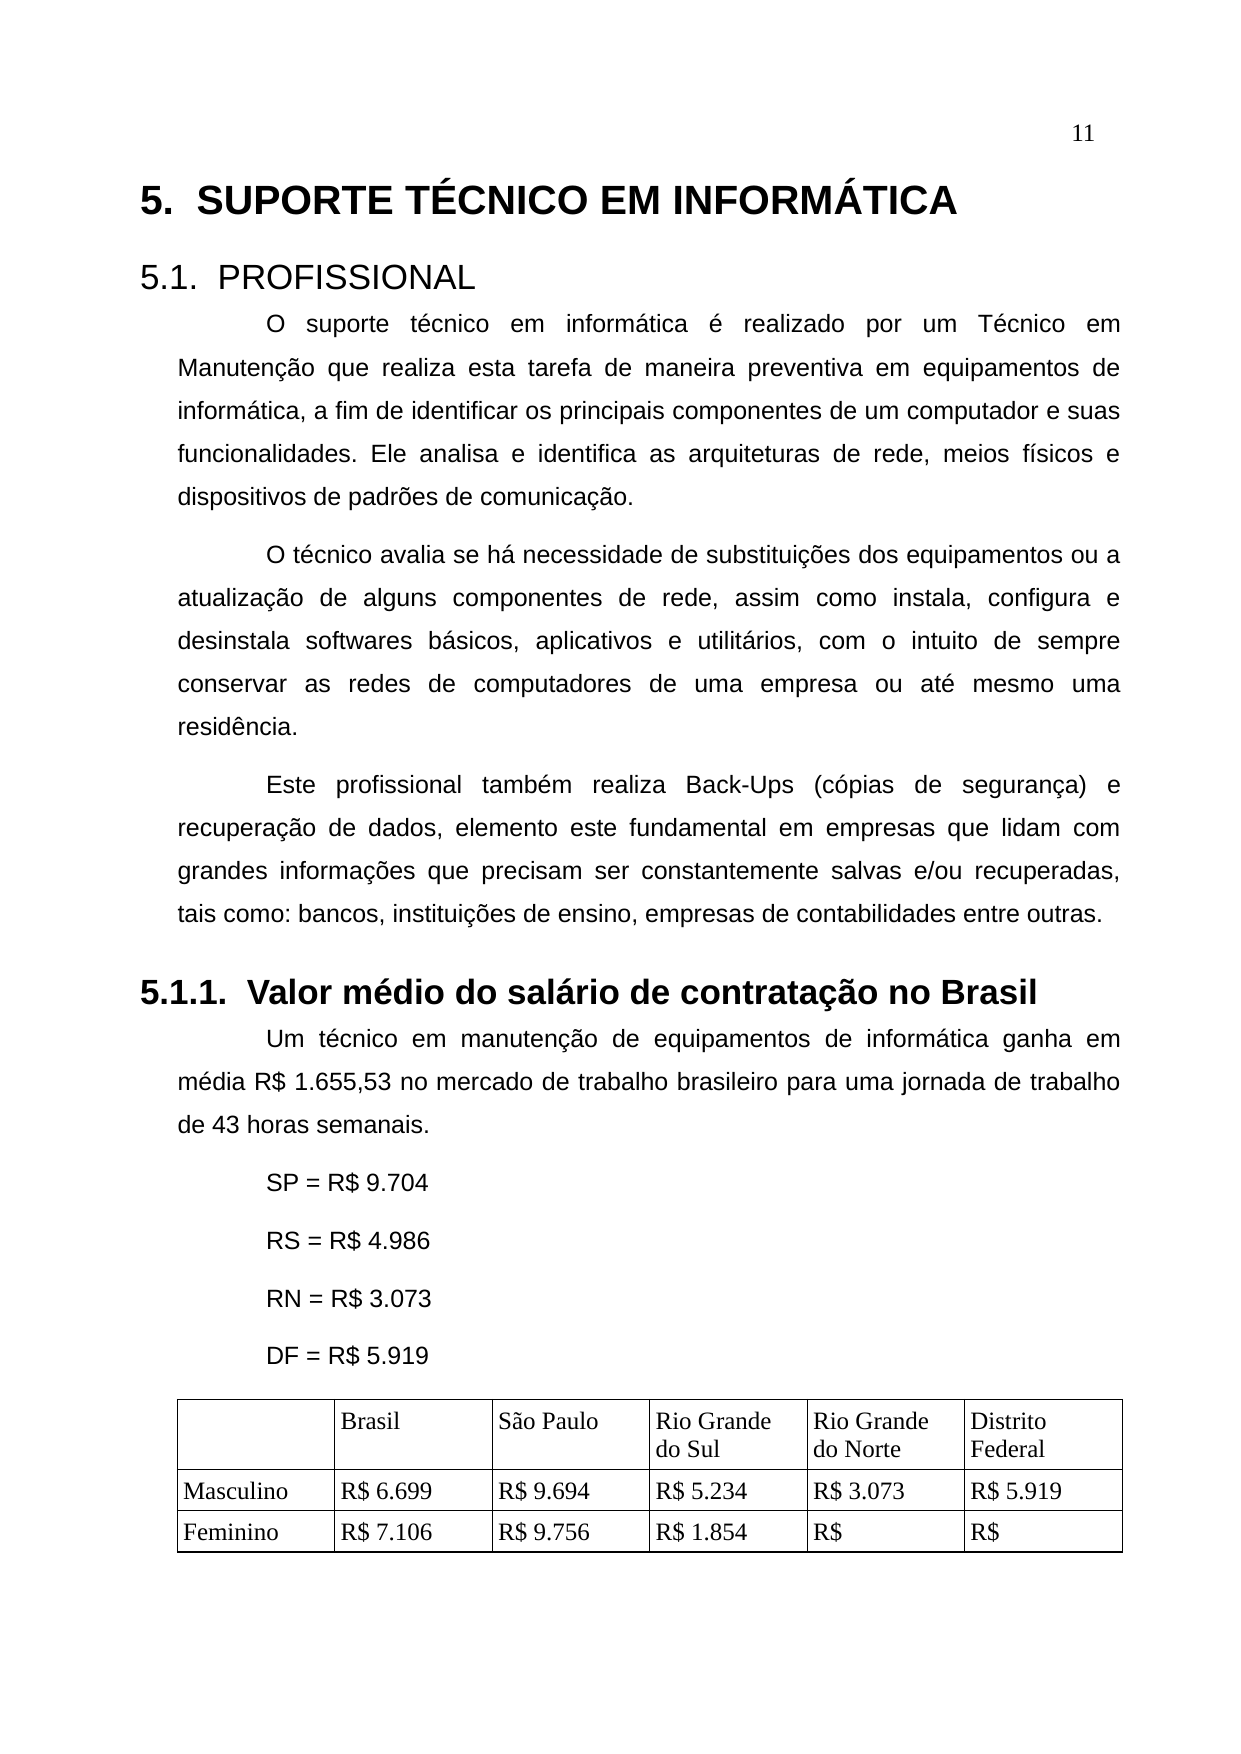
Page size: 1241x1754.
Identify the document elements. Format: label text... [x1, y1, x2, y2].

table_cell Feminino [178, 1511, 334, 1551]
text O suporte técnico em informática é realizado por um Técnico em Manutenção que realiza esta tarefa de maneira preventiva em equipamentos de informática, a fim de identificar os principais componentes de um computador e suas funcionalidades. Ele analisa e identifica as arquiteturas de rede, meios físicos e dispositivos de padrões de comunicação. [177, 309, 1122, 511]
table_header São Paulo [493, 1400, 649, 1469]
table_cell R$ 7.106 [335, 1511, 492, 1551]
table_cell R$ [808, 1511, 964, 1551]
table_cell R$ 9.756 [493, 1511, 649, 1551]
text SP = R$ 9.704 [177, 1168, 1122, 1197]
table_header Brasil [335, 1400, 492, 1469]
text RN = R$ 3.073 [177, 1283, 1122, 1312]
table_header [178, 1400, 334, 1469]
text DF = R$ 5.919 [177, 1341, 1122, 1370]
table_cell R$ 5.234 [650, 1470, 807, 1510]
table_cell R$ 5.919 [965, 1470, 1122, 1510]
subtitle Suporte Técnico em Informática [140, 176, 1122, 223]
subtitle Valor médio do salário de contratação no Brasil [140, 971, 1122, 1012]
table_cell R$ 6.699 [335, 1470, 492, 1510]
table_cell R$ [965, 1511, 1122, 1551]
table_header Rio Grande do Sul [650, 1400, 807, 1469]
subtitle Profissional [140, 257, 1122, 297]
table_cell R$ 3.073 [808, 1470, 964, 1510]
table_cell R$ 1.854 [650, 1511, 807, 1551]
table_cell Masculino [178, 1470, 334, 1510]
text Este profissional também realiza Back-Ups (cópias de segurança) e recuperação de dados, elemento este fundamental em empresas que lidam com grandes informações que precisam ser constantemente salvas e/ou recuperadas, tais como: bancos, instituições de ensino, empresas de contabilidades entre outras. [177, 770, 1122, 928]
text O técnico avalia se há necessidade de substituições dos equipamentos ou a atualização de alguns componentes de rede, assim como instala, configura e desinstala softwares básicos, aplicativos e utilitários, com o intuito de sempre conservar as redes de computadores de uma empresa ou até mesmo uma residência. [177, 539, 1122, 741]
table_header Rio Grande do Norte [808, 1400, 964, 1469]
table_header Distrito Federal [965, 1400, 1122, 1469]
table_cell R$ 9.694 [493, 1470, 649, 1510]
text RS = R$ 4.986 [177, 1226, 1122, 1254]
text Um técnico em manutenção de equipamentos de informática ganha em média R$ 1.655,53 no mercado de trabalho brasileiro para uma jornada de trabalho de 43 horas semanais. [177, 1024, 1122, 1139]
